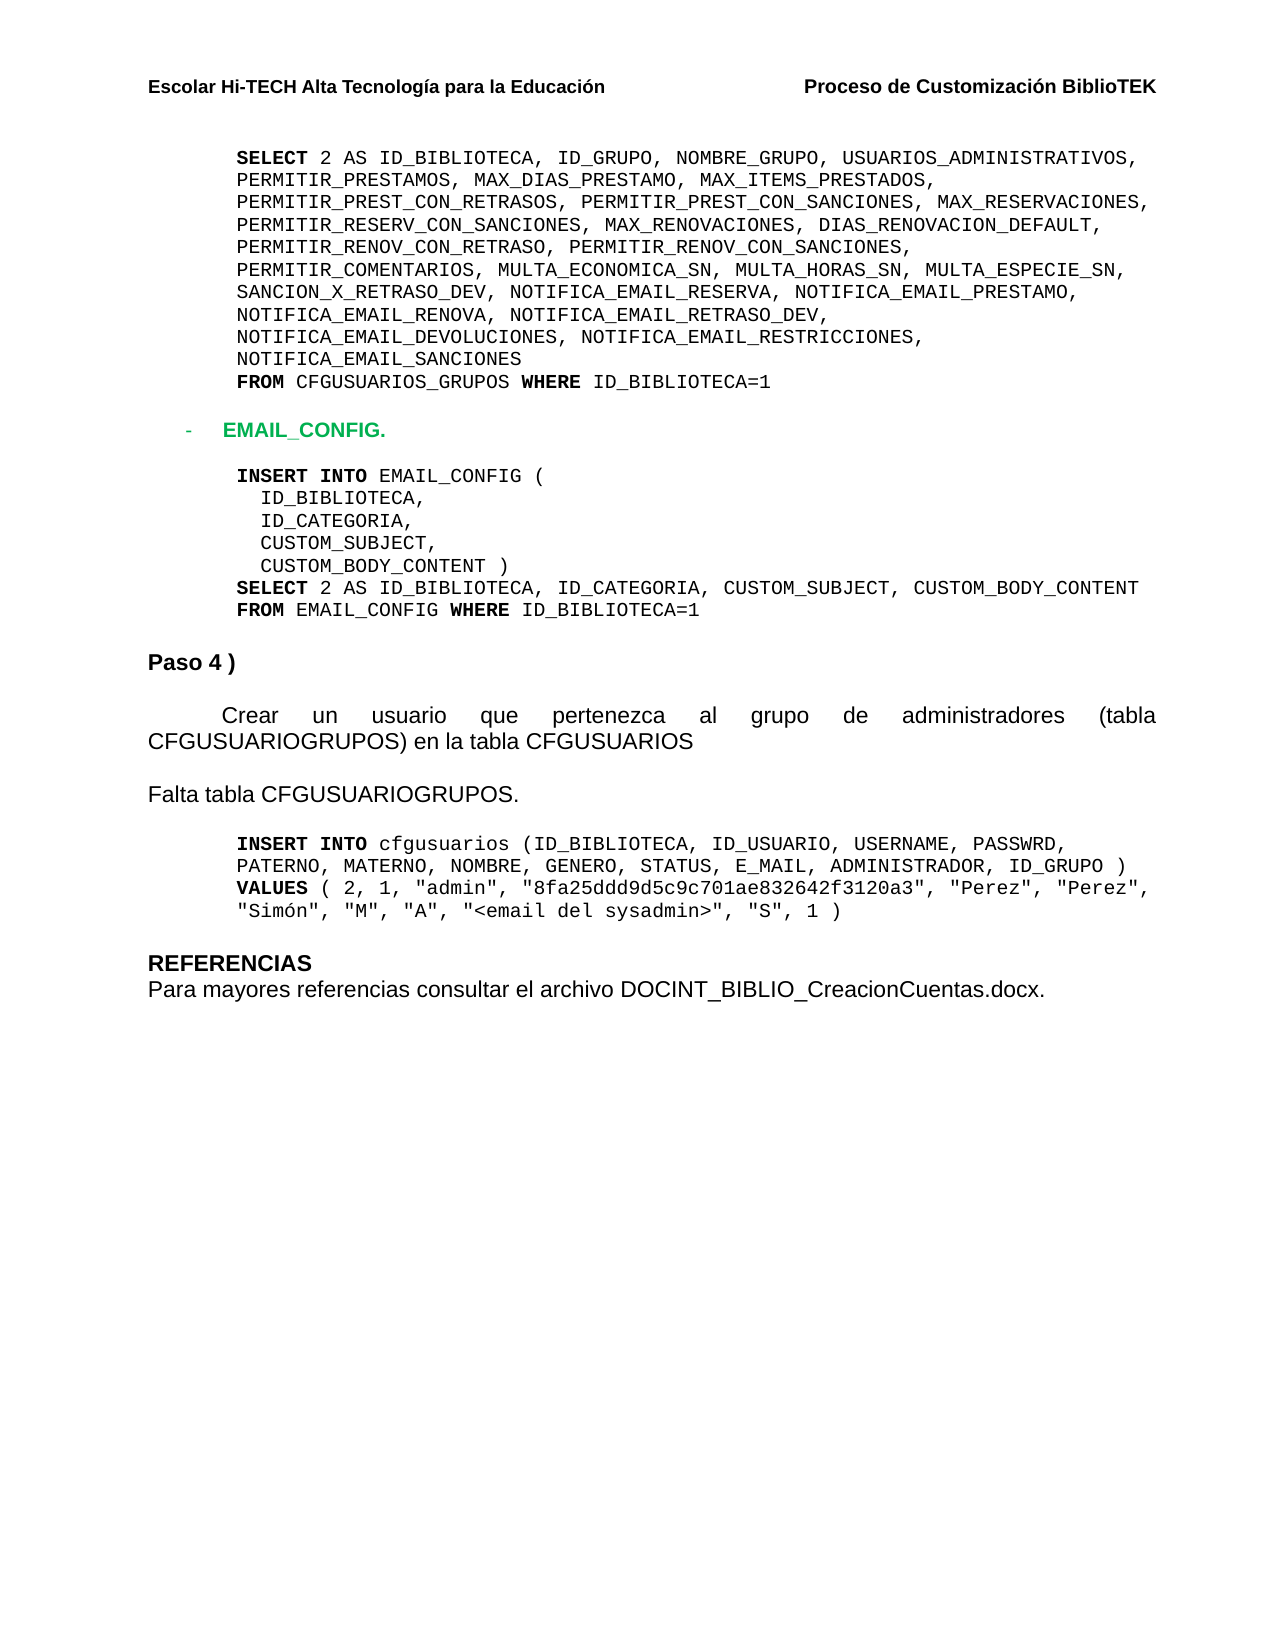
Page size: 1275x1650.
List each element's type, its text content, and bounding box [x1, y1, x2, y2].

text ID_BIBLIOTECA, [236, 488, 1157, 511]
text CUSTOM_SUBJECT, [236, 533, 1157, 556]
text INSERT INTO EMAIL_CONFIG ( [236, 466, 1157, 488]
text VALUES ( 2, 1, "admin", "8fa25ddd9d5c9c701ae832642f3120a3", "Perez", "Perez", "Simón", "M", "A", "<email del sysadmin>", "S", 1 ) [236, 878, 1157, 923]
text Crear un usuario que pertenezca al grupo de administradores (tabla CFGUSUARIOGRUPOS) en la tabla CFGUSUARIOS [148, 702, 1157, 754]
text PERMITIR_RESERV_CON_SANCIONES, MAX_RENOVACIONES, DIAS_RENOVACION_DEFAULT, PERMITIR_RENOV_CON_RETRASO, PERMITIR_RENOV_CON_SANCIONES, PERMITIR_COMENTARIOS, MULTA_ECONOMICA_SN, MULTA_HORAS_SN, MULTA_ESPECIE_SN, SANCION_X_RETRASO_DEV, NOTIFICA_EMAIL_RESERVA, NOTIFICA_EMAIL_PRESTAMO, NOTIFICA_EMAIL_RENOVA, NOTIFICA_EMAIL_RETRASO_DEV, NOTIFICA_EMAIL_DEVOLUCIONES, NOTIFICA_EMAIL_RESTRICCIONES, NOTIFICA_EMAIL_SANCIONES [236, 215, 1157, 372]
list EMAIL_CONFIG. [185, 418, 1157, 442]
text CUSTOM_BODY_CONTENT ) [236, 556, 1157, 578]
text REFERENCIAS [148, 949, 1157, 976]
text Para mayores referencias consultar el archivo DOCINT_BIBLIO_CreacionCuentas.docx. [148, 976, 1157, 1002]
text Paso 4 ) [148, 649, 1157, 675]
text Falta tabla CFGUSUARIOGRUPOS. [148, 781, 1157, 807]
text SELECT 2 AS ID_BIBLIOTECA, ID_CATEGORIA, CUSTOM_SUBJECT, CUSTOM_BODY_CONTENT [236, 578, 1157, 600]
text SELECT 2 AS ID_BIBLIOTECA, ID_GRUPO, NOMBRE_GRUPO, USUARIOS_ADMINISTRATIVOS, PERMITIR_PRESTAMOS, MAX_DIAS_PRESTAMO, MAX_ITEMS_PRESTADOS, PERMITIR_PREST_CON_RETRASOS, PERMITIR_PREST_CON_SANCIONES, MAX_RESERVACIONES, [236, 148, 1157, 215]
text FROM EMAIL_CONFIG WHERE ID_BIBLIOTECA=1 [236, 600, 1157, 623]
text ID_CATEGORIA, [236, 511, 1157, 533]
text INSERT INTO cfgusuarios (ID_BIBLIOTECA, ID_USUARIO, USERNAME, PASSWRD, PATERNO, MATERNO, NOMBRE, GENERO, STATUS, E_MAIL, ADMINISTRADOR, ID_GRUPO ) [236, 833, 1157, 878]
text FROM CFGUSUARIOS_GRUPOS WHERE ID_BIBLIOTECA=1 [236, 372, 1157, 394]
